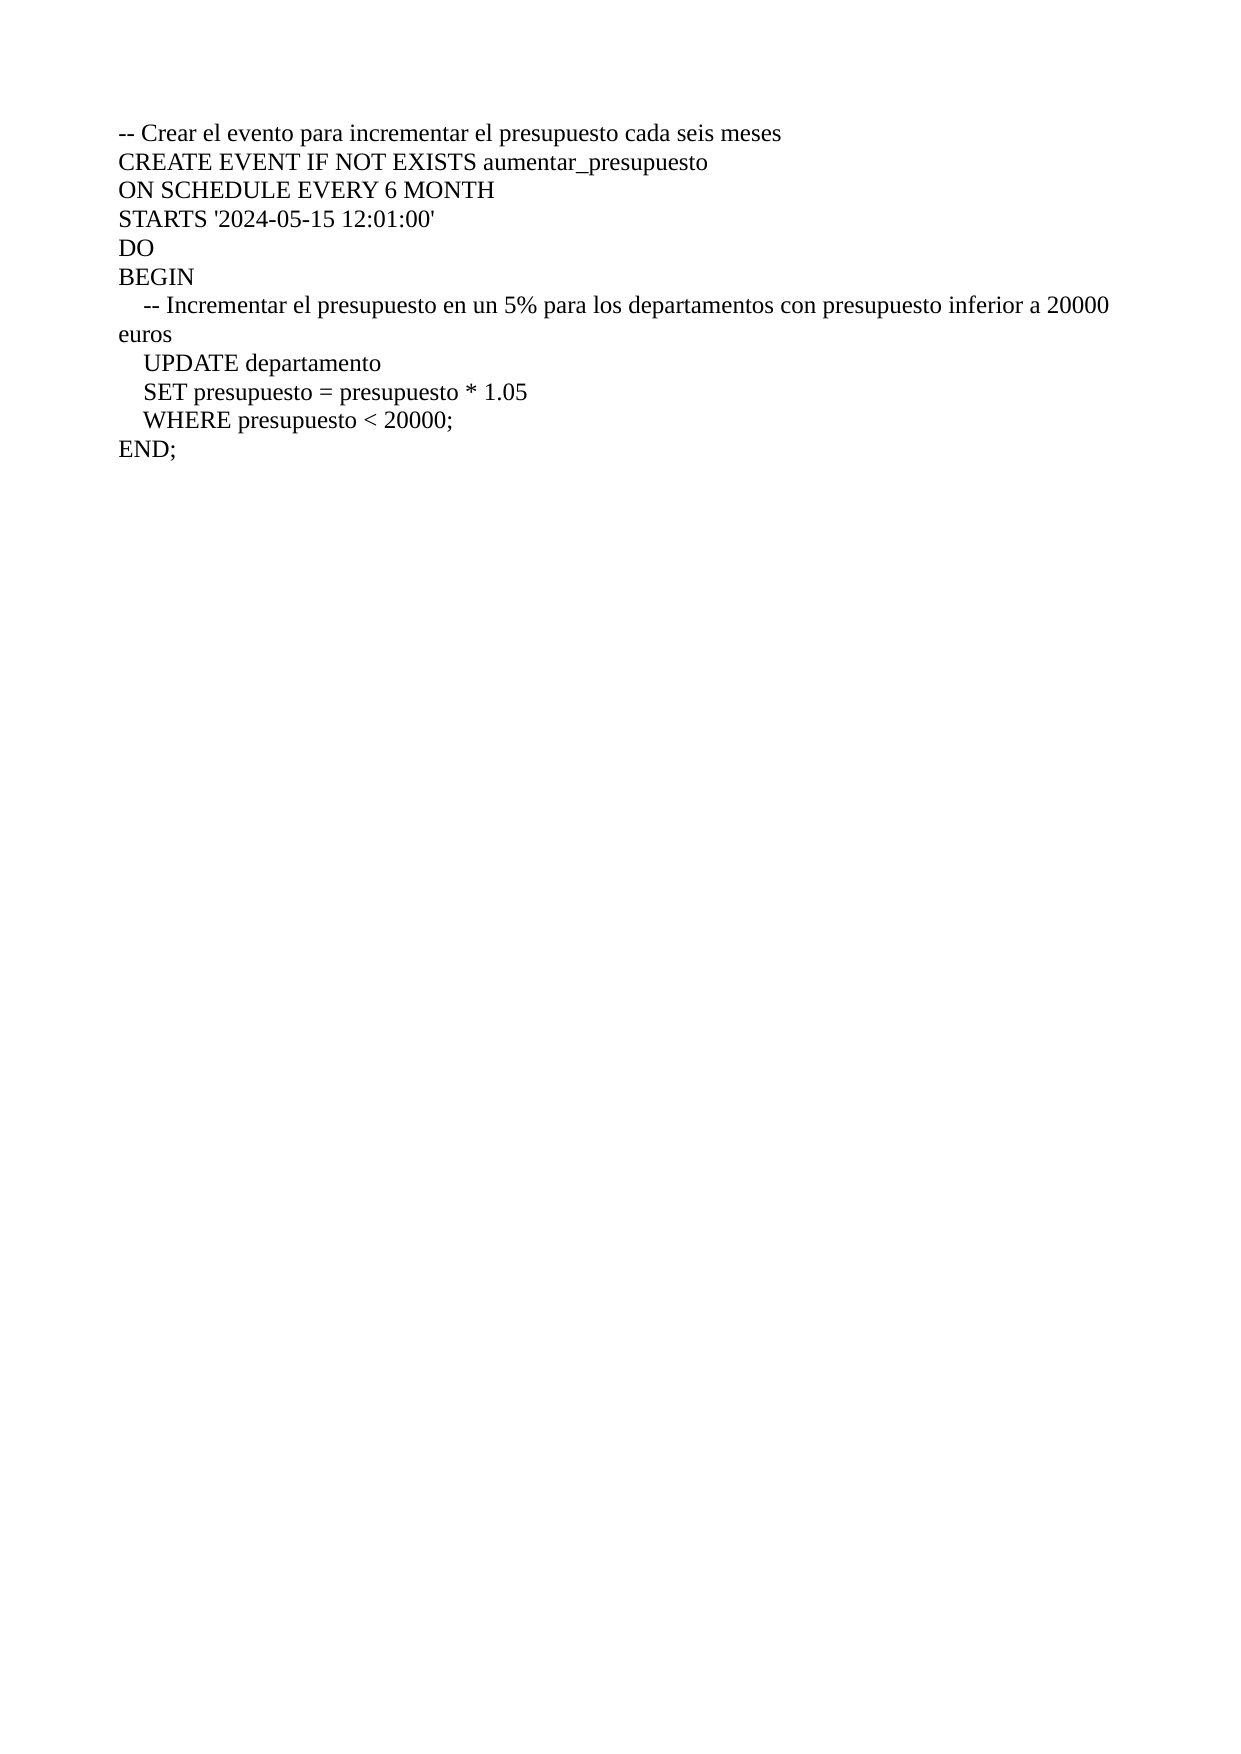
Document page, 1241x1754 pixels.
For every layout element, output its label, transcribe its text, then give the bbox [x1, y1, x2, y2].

text -- Crear el evento para incrementar el presupuesto cada seis meses CREATE EVENT IF NOT EXISTS aumentar_presupuesto ON SCHEDULE EVERY 6 MONTH STARTS '2024-05-15 12:01:00' DO BEGIN -- Incrementar el presupuesto en un 5% para los departamentos con presupuesto inferior a 20000 euros UPDATE departamento SET presupuesto = presupuesto * 1.05 WHERE presupuesto < 20000; END; [118, 118, 1122, 492]
